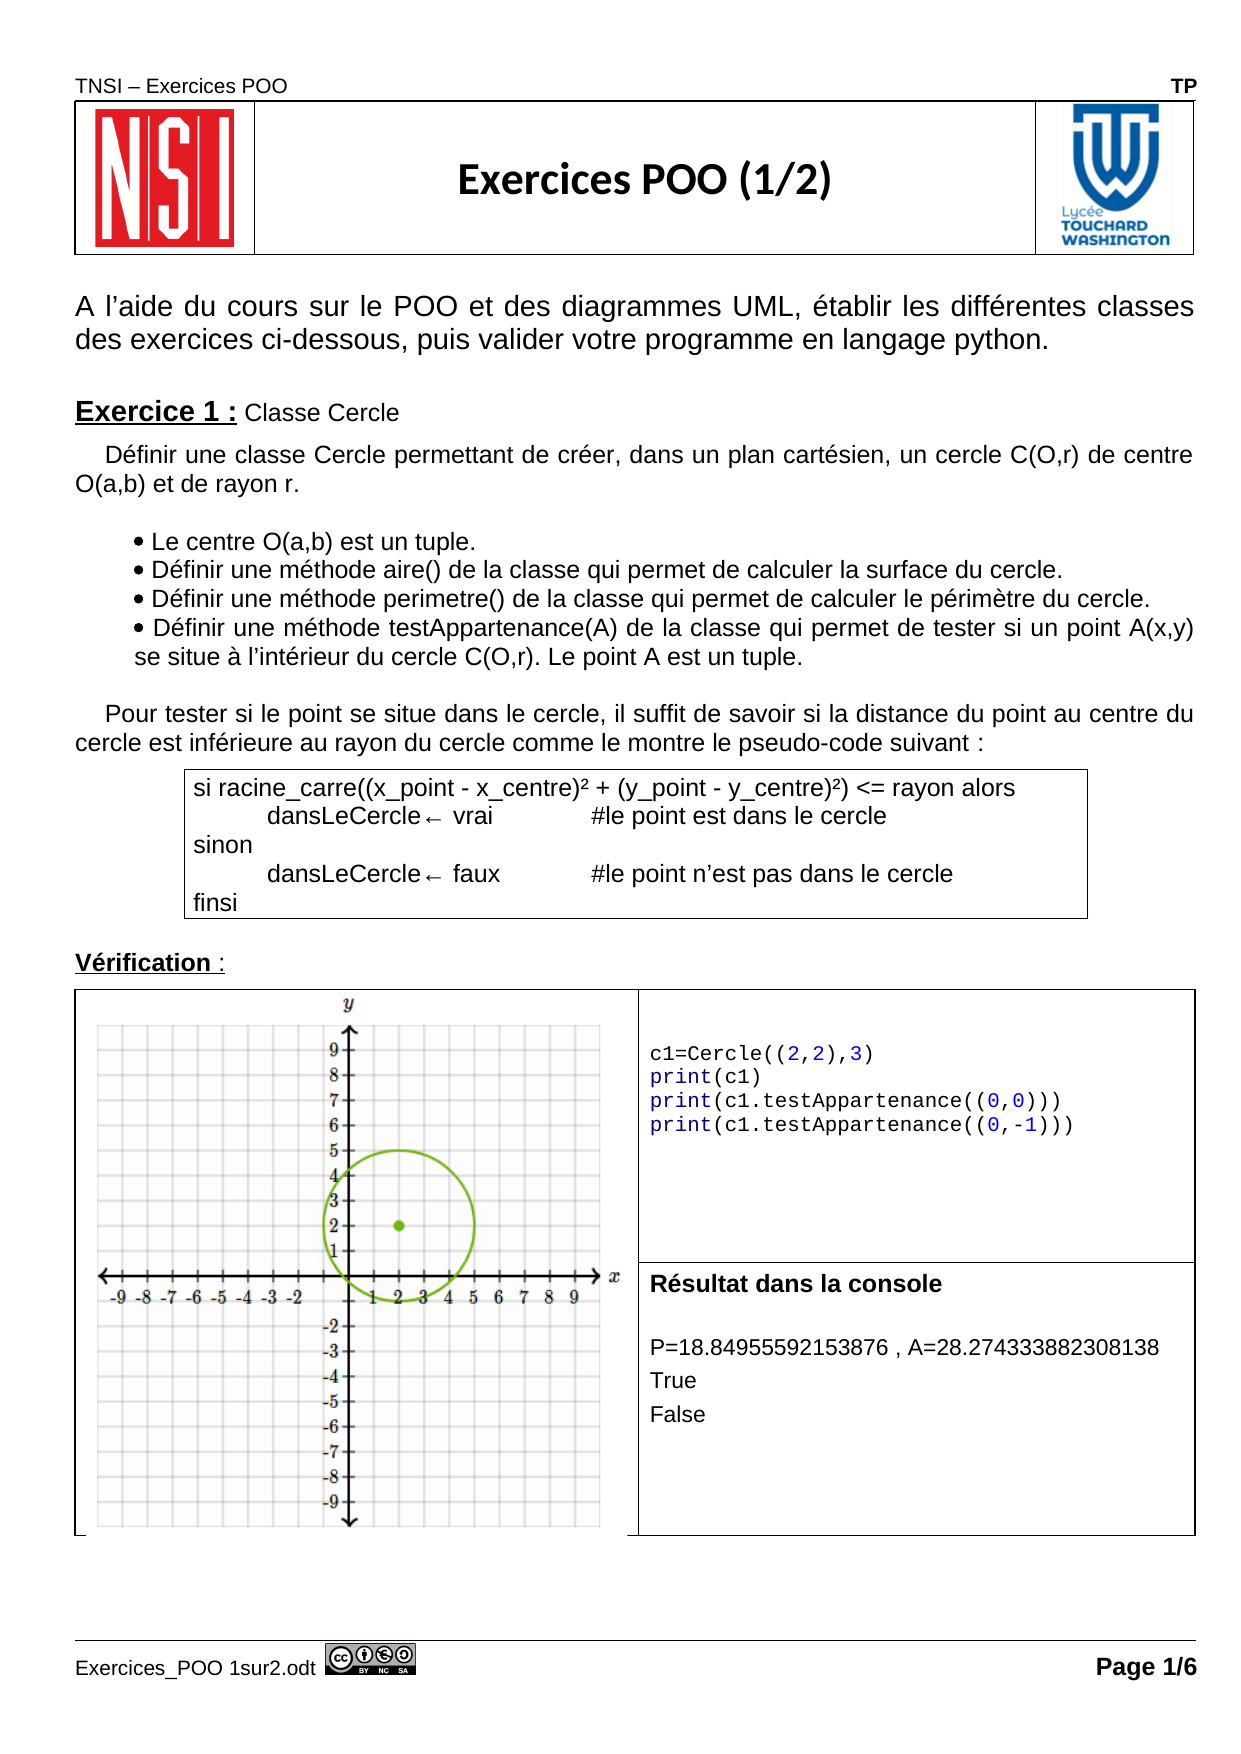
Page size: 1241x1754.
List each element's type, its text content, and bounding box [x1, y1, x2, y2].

table_cell Résultat dans la console P=18.84955592153876 , A=28.274333882308138 True False [639, 1263, 1194, 1535]
table_header [628, 990, 638, 1535]
text dansLeCercle← faux #le point n’est pas dans le cercle [185, 856, 1087, 884]
picture [325, 1643, 416, 1675]
table_header c1=Cercle((2,2),3) print(c1) print(c1.testAppartenance((0,0))) print(c1.testAppartenance((0,-1))) [639, 990, 1194, 1262]
text finsi [185, 884, 1087, 918]
list Définir une méthode aire() de la classe qui permet de calculer la surface du cercle. [134, 555, 1196, 584]
text Définir une classe Cercle permettant de créer, dans un plan cartésien, un cercle C(O,r) de centre O(a,b) et de rayon r. [75, 440, 1196, 498]
text si racine_carre((x_point - x_centre)² + (y_point - y_centre)²) <= rayon alors [185, 770, 1087, 798]
list Le centre O(a,b) est un tuple. [134, 526, 1196, 555]
text A l’aide du cours sur le POO et des diagrammes UML, établir les différentes classes des exercices ci-dessous, puis valider votre programme en langage python. [75, 288, 1196, 356]
text dansLeCercle← vrai #le point est dans le cercle [185, 798, 1087, 827]
picture [1055, 101, 1174, 250]
list Définir une méthode testAppartenance(A) de la classe qui permet de tester si un point A(x,y) se situe à l’intérieur du cercle C(O,r). Le point A est un tuple. [134, 613, 1196, 671]
text sinon [185, 827, 1087, 856]
text Pour tester si le point se situe dans le cercle, il suffit de savoir si la distance du point au centre du cercle est inférieure au rayon du cercle comme le montre le pseudo-code suivant : [75, 699, 1196, 757]
table_header [1036, 102, 1193, 254]
text Vérification : [75, 948, 1196, 977]
text Exercice 1 : Classe Cercle [75, 394, 1196, 428]
table_header [76, 990, 86, 1535]
list Définir une méthode perimetre() de la classe qui permet de calculer le périmètre du cercle. [134, 584, 1196, 613]
table_header Exercices POO (1/2) [255, 102, 1035, 254]
table_header [76, 102, 254, 254]
